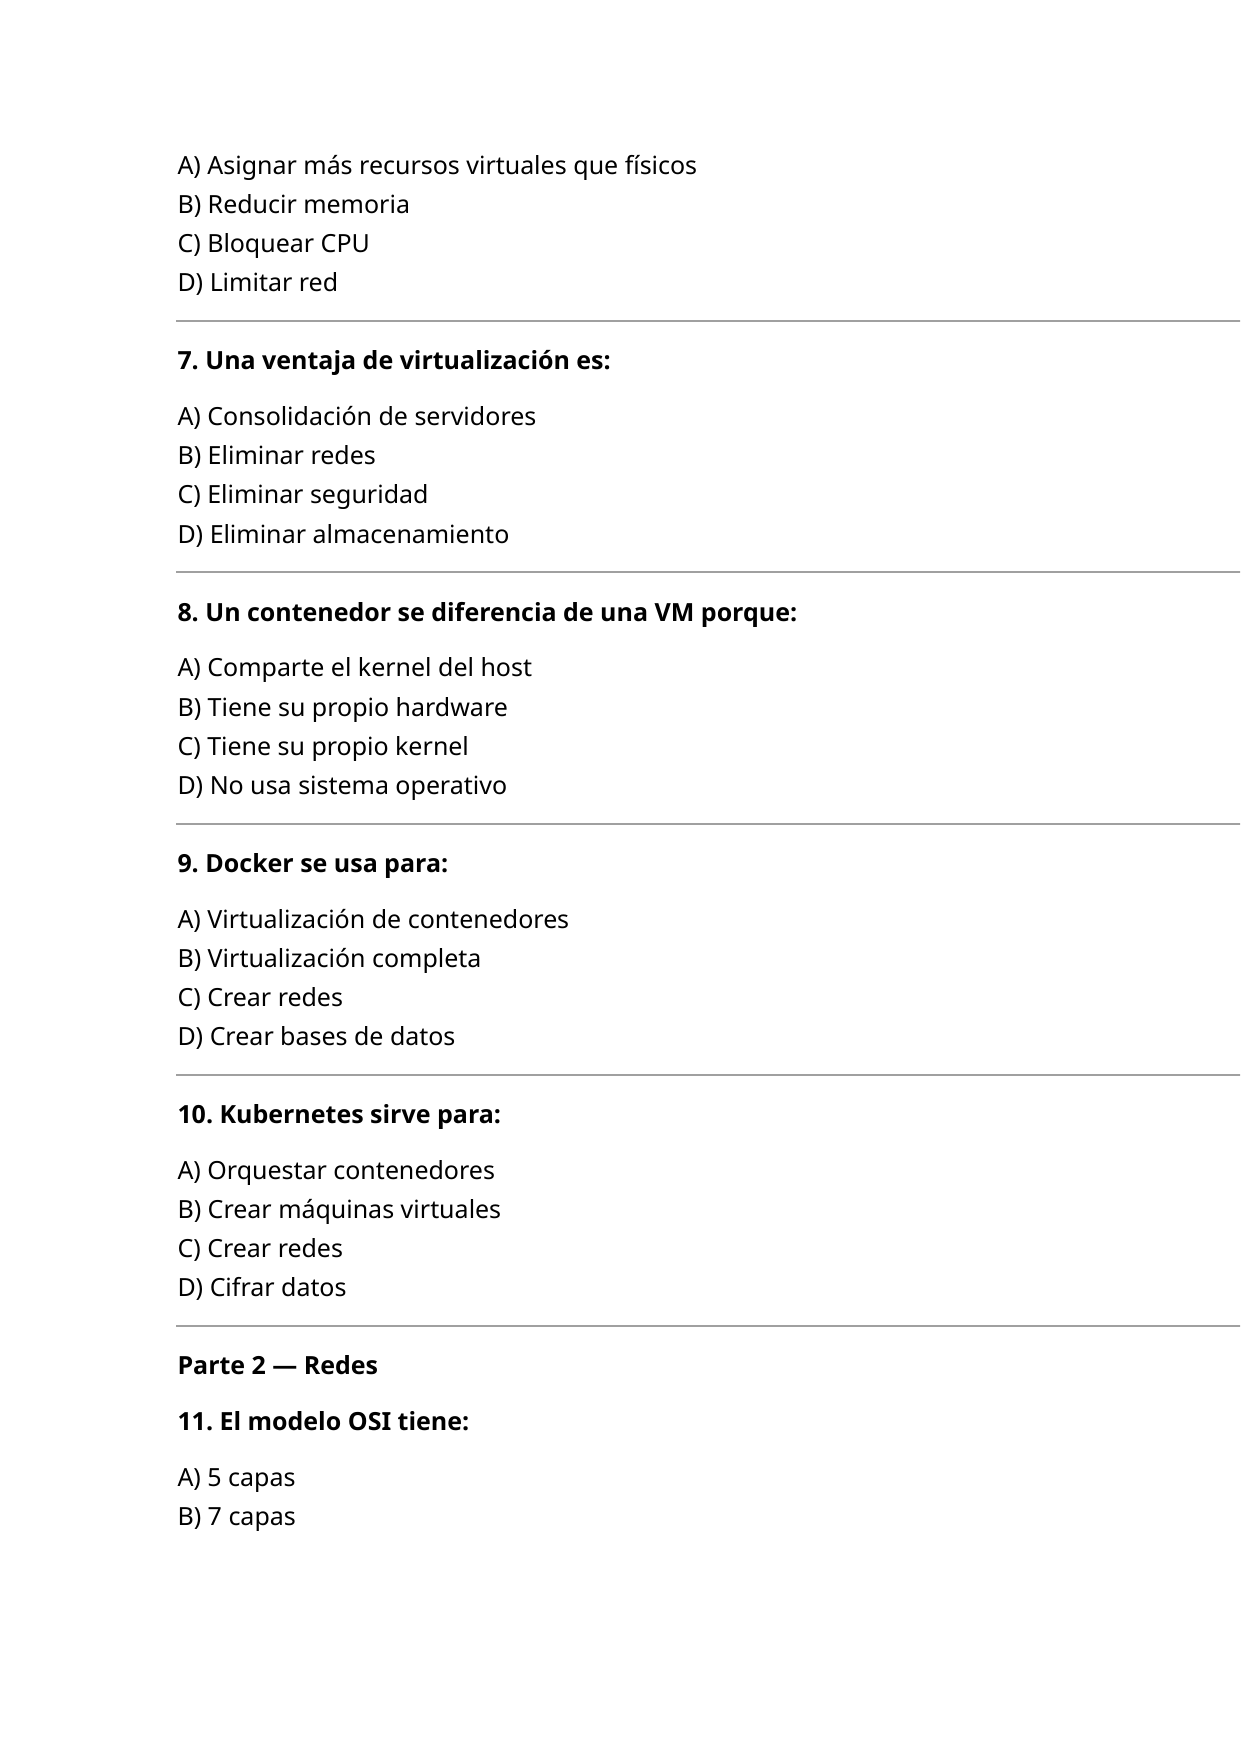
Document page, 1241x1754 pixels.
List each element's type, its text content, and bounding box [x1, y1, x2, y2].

text A) Consolidación de servidores B) Eliminar redes C) Eliminar seguridad D) Eliminar almacenamiento [177, 399, 1063, 550]
text Parte 2 — Redes [177, 1348, 1063, 1382]
text A) Orquestar contenedores B) Crear máquinas virtuales C) Crear redes D) Cifrar datos [177, 1153, 1063, 1304]
text A) Comparte el kernel del host B) Tiene su propio hardware C) Tiene su propio kernel D) No usa sistema operativo [177, 650, 1063, 802]
text 10. Kubernetes sirve para: [177, 1097, 1063, 1131]
text A) 5 capas B) 7 capas [177, 1460, 1063, 1533]
text 9. Docker se usa para: [177, 846, 1063, 879]
text 8. Un contenedor se diferencia de una VM porque: [177, 594, 1063, 628]
text A) Asignar más recursos virtuales que físicos B) Reducir memoria C) Bloquear CPU D) Limitar red [177, 148, 1063, 299]
text 11. El modelo OSI tiene: [177, 1404, 1063, 1438]
text A) Virtualización de contenedores B) Virtualización completa C) Crear redes D) Crear bases de datos [177, 901, 1063, 1053]
text 7. Una ventaja de virtualización es: [177, 343, 1063, 377]
